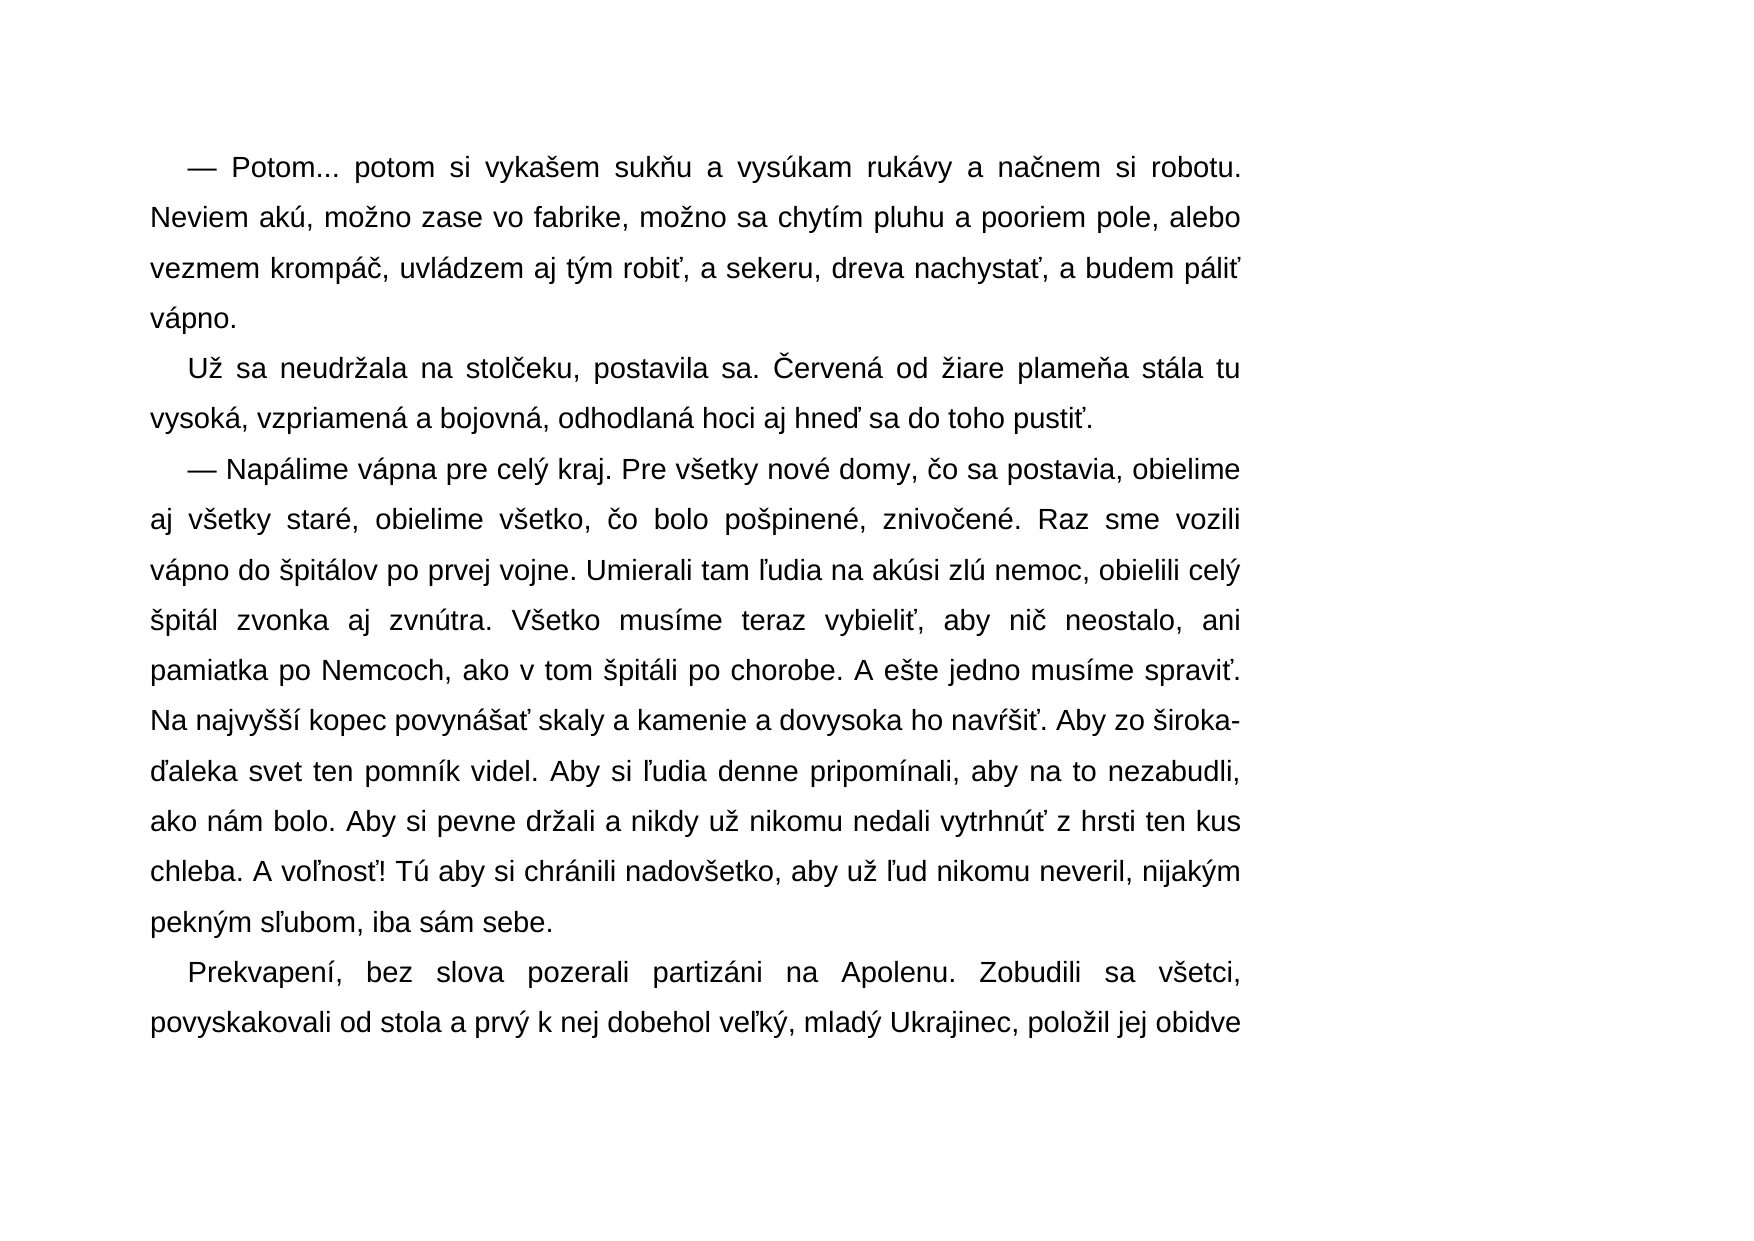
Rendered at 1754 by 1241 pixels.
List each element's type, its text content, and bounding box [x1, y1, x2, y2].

text Prekvapení, bez slova pozerali partizáni na Apolenu. Zobudili sa všetci, povyskakovali od stola a prvý k nej dobehol veľký, mladý Ukrajinec, položil jej obidve [150, 955, 1243, 1039]
text — Napálime vápna pre celý kraj. Pre všetky nové domy, čo sa postavia, obielime aj všetky staré, obielime všetko, čo bolo pošpinené, znivočené. Raz sme vozili vápno do špitálov po prvej vojne. Umierali tam ľudia na akúsi zlú nemoc, obielili celý špitál zvonka aj zvnútra. Všetko musíme teraz vybieliť, aby nič neostalo, ani pamiatka po Nemcoch, ako v tom špitáli po chorobe. A ešte jedno musíme spraviť. Na najvyšší kopec povynášať skaly a kamenie a dovysoka ho navŕšiť. Aby zo široka-ďaleka svet ten pomník videl. Aby si ľudia denne pripomínali, aby na to nezabudli, ako nám bolo. Aby si pevne držali a nikdy už nikomu nedali vytrhnúť z hrsti ten kus chleba. A voľnosť! Tú aby si chránili nadovšetko, aby už ľud nikomu neveril, nijakým pekným sľubom, iba sám sebe. [150, 452, 1243, 938]
text Už sa neudržala na stolčeku, postavila sa. Červená od žiare plameňa stála tu vysoká, vzpriamená a bojovná, odhodlaná hoci aj hneď sa do toho pustiť. [150, 351, 1243, 435]
text — Potom... potom si vykašem sukňu a vysúkam rukávy a načnem si robotu. Neviem akú, možno zase vo fabrike, možno sa chytím pluhu a pooriem pole, alebo vezmem krompáč, uvládzem aj tým robiť, a sekeru, dreva nachystať, a budem páliť vápno. [150, 150, 1243, 334]
